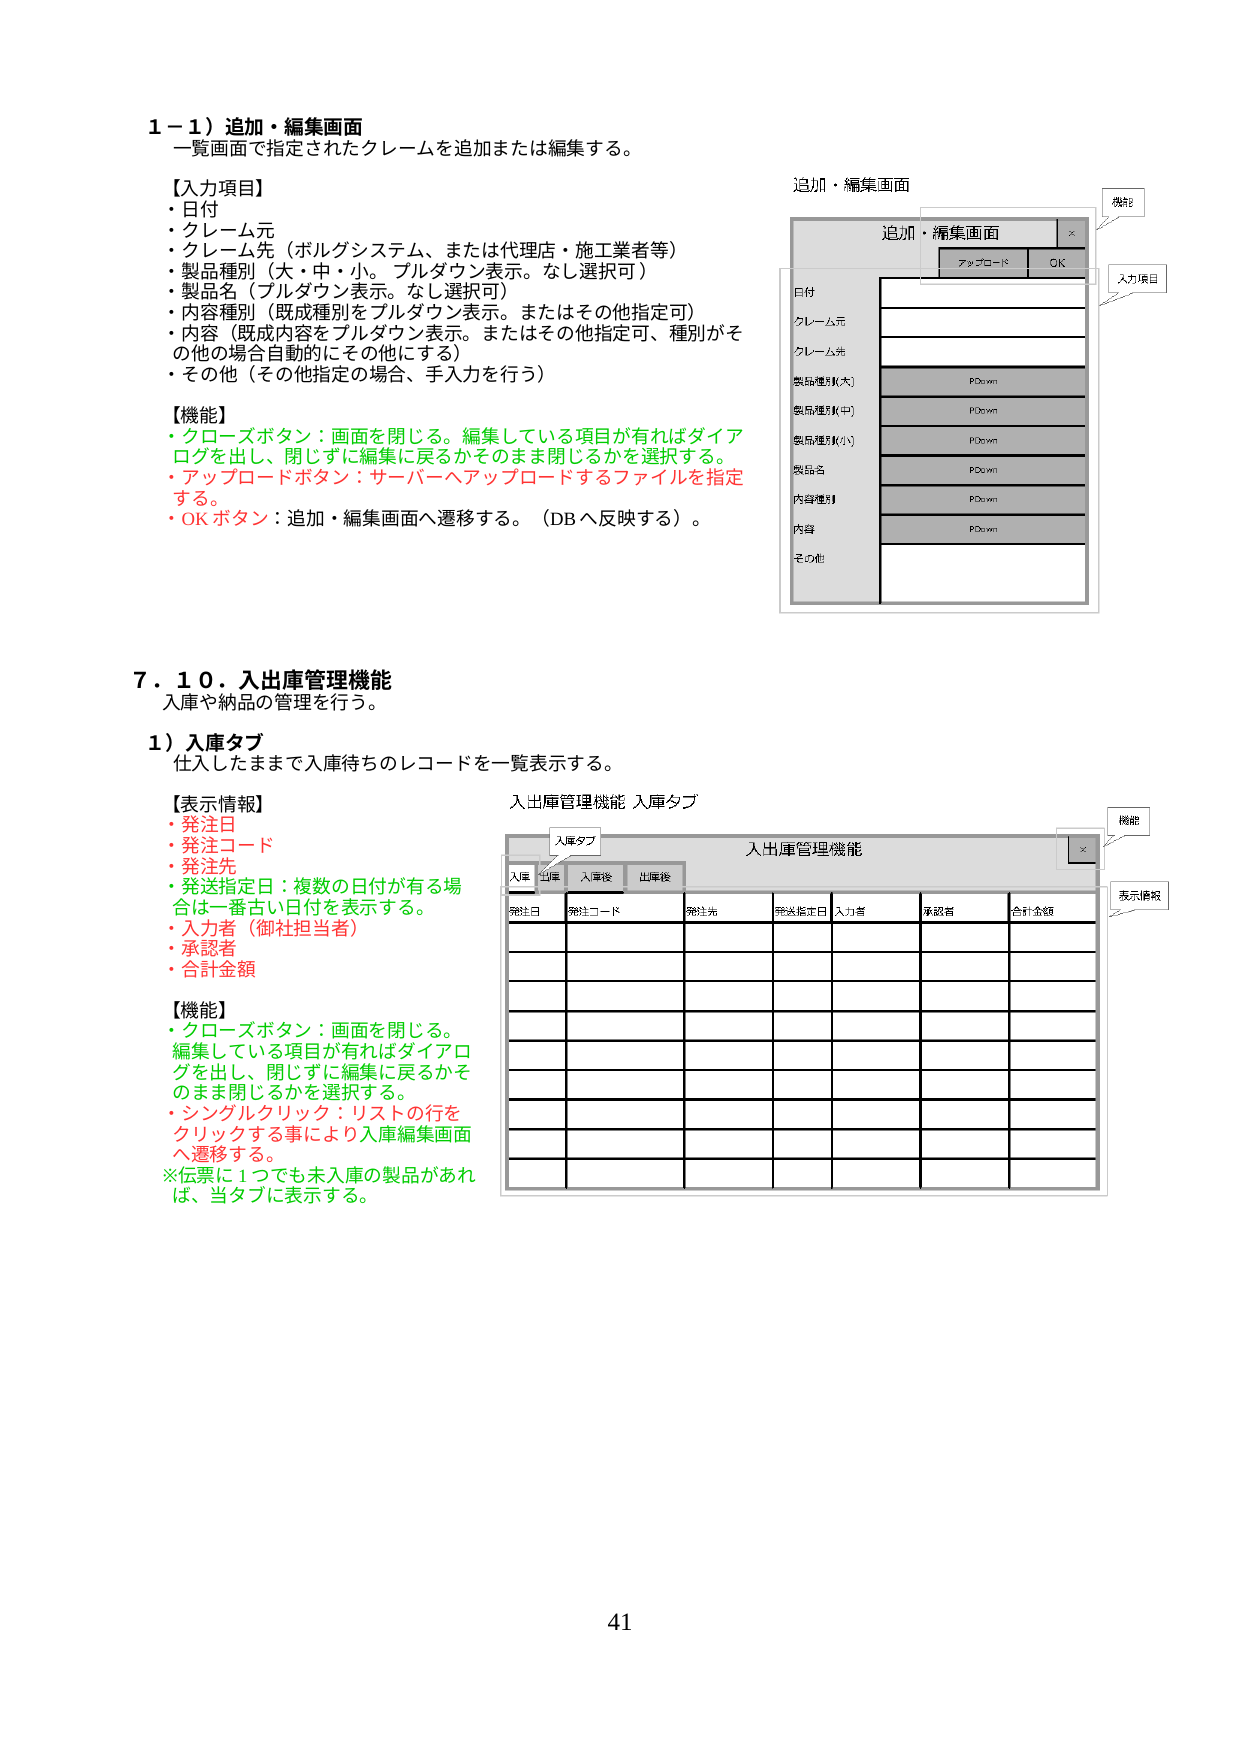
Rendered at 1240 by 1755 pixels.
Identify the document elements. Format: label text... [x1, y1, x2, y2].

text ・製品種別（大・中・小。 プルダウン表示。なし選択可 ） [163, 262, 761, 282]
text ・その他（その他指定の場合、手入力を行う） [163, 365, 761, 386]
text 【機能】 [162, 1001, 480, 1021]
text １）入庫タブ [146, 733, 1121, 754]
text ・発注コード [162, 836, 480, 857]
text １－１）追加・編集画面 [146, 118, 1121, 139]
text 【入力項目】 [162, 179, 761, 200]
picture [761, 174, 1187, 632]
text 入庫や納品の管理を行う。 [140, 693, 1121, 713]
text ※伝票に1つでも未入庫の製品があれば、当タブに表示する。 [162, 1166, 480, 1207]
text 仕入したままで入庫待ちのレコードを一覧表示する。 [162, 754, 1121, 774]
text ・製品名（プルダウン表示。なし選択可） [163, 282, 761, 303]
text ・発注先 [162, 857, 480, 877]
text ・クローズボタン：画面を閉じる。編集している項目が有ればダイアログを出し、閉じずに編集に戻るかそのまま閉じるかを選択する。 [162, 427, 761, 468]
text ・OKボタン：追加・編集画面へ遷移する。（DBへ反映する）。 [163, 509, 761, 530]
text 【機能】 [162, 406, 761, 427]
text ・日付 [163, 200, 761, 221]
text ・発注日 [162, 815, 480, 836]
text ・内容（既成内容をプルダウン表示。またはその他指定可、種別がその他の場合自動的にその他にする） [163, 324, 761, 365]
text ・クレーム元 [163, 221, 761, 241]
text ・入力者（御社担当者） [162, 918, 480, 939]
text ・クレーム先（ボルグシステム、または代理店・施工業者等） [163, 241, 761, 262]
text 一覧画面で指定されたクレームを追加または編集する。 [162, 139, 1121, 159]
text 【表示情報】 [162, 794, 480, 815]
text ・承認者 [162, 939, 480, 960]
text ・合計金額 [162, 960, 480, 980]
text ・アップロードボタン：サーバーへアップロードするファイルを指定する。 [163, 468, 761, 509]
text ・内容種別（既成種別をプルダウン表示。またはその他指定可） [163, 303, 761, 324]
text ・シングルクリック：リストの行をクリックする事により入庫編集画面へ遷移する。 [162, 1104, 480, 1166]
text ７．１０．入出庫管理機能 [129, 670, 1121, 693]
picture [480, 791, 1189, 1215]
text ・発送指定日：複数の日付が有る場合は一番古い日付を表示する。 [162, 877, 480, 918]
text ・クローズボタン：画面を閉じる。編集している項目が有ればダイアログを出し、閉じずに編集に戻るかそのまま閉じるかを選択する。 [162, 1021, 480, 1104]
